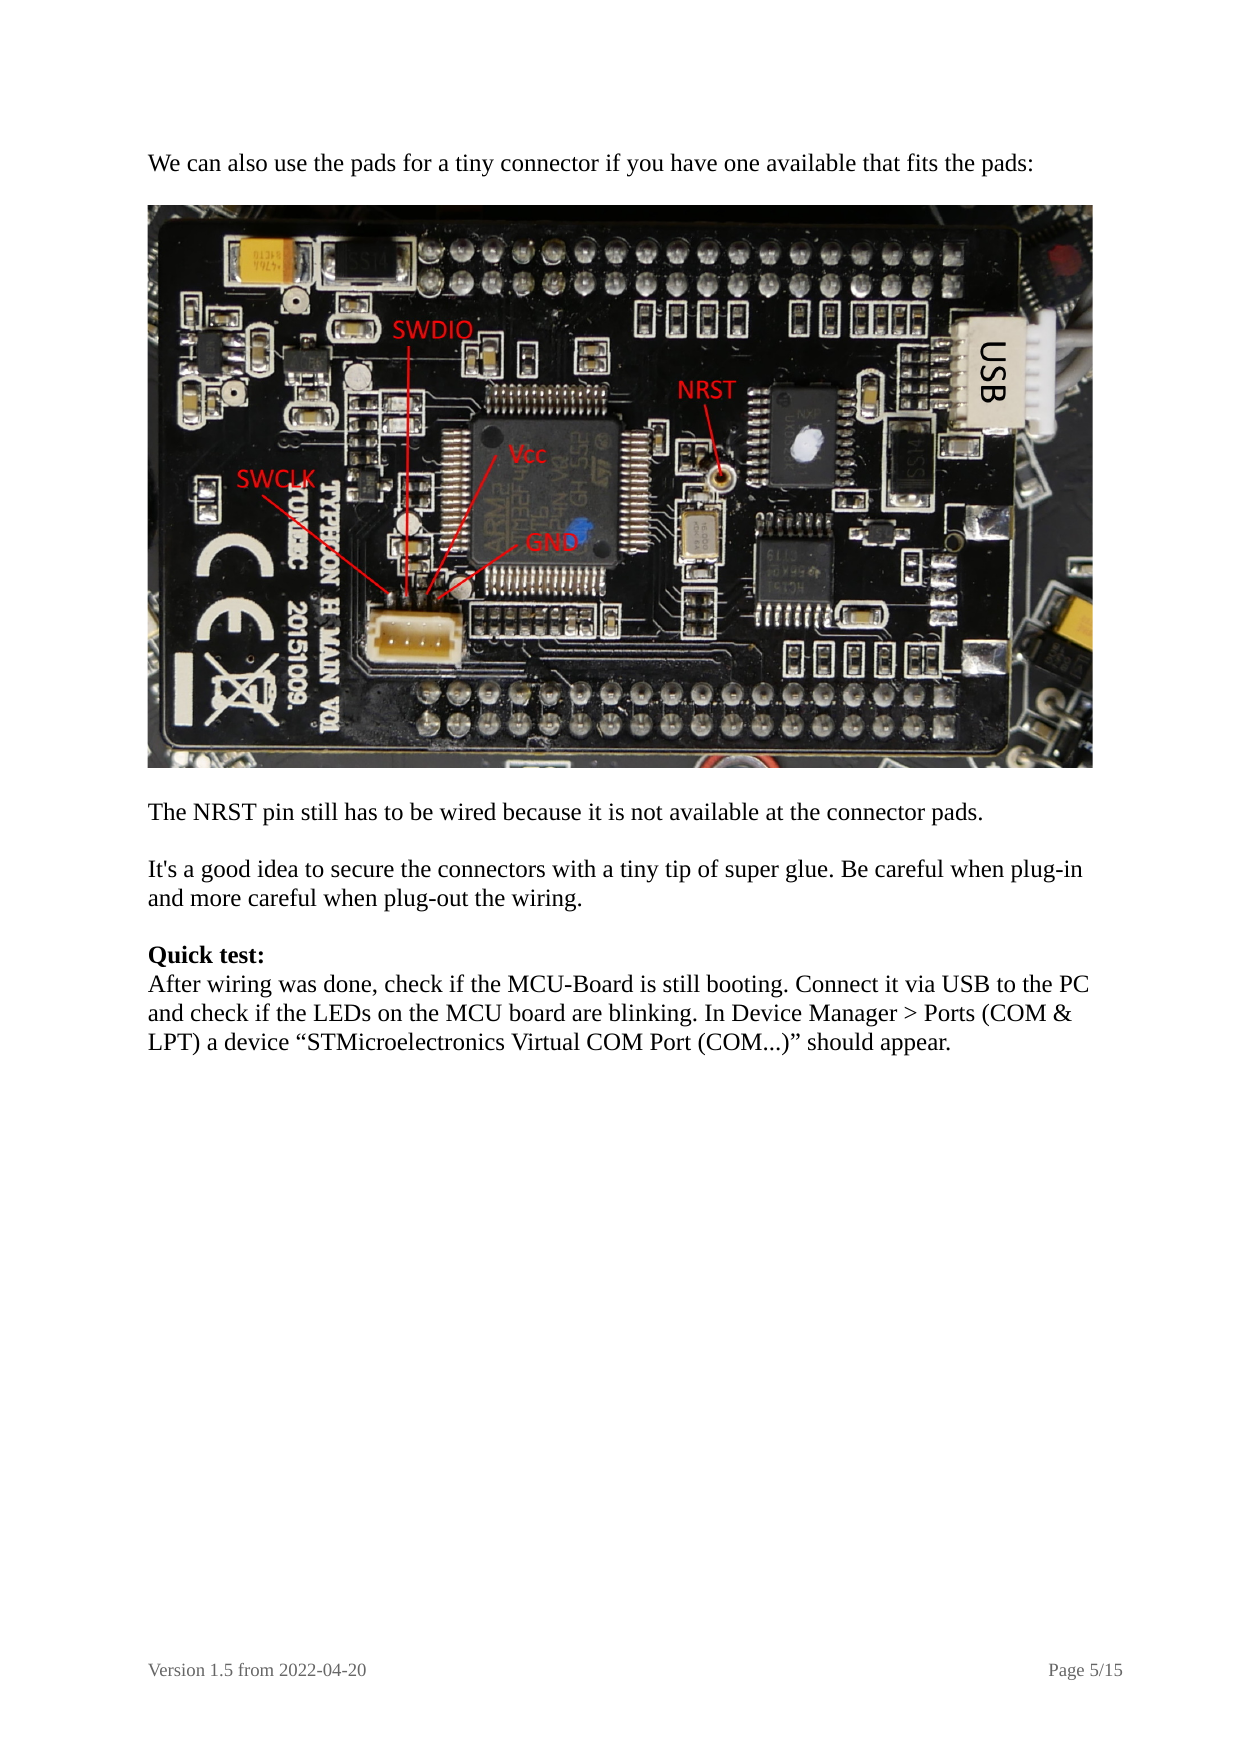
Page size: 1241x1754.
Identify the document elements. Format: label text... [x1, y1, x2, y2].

text Quick test: [148, 940, 1093, 969]
text It's a good idea to secure the connectors with a tiny tip of super glue. Be careful when plug-in and more careful when plug-out the wiring. [148, 854, 1093, 912]
text After wiring was done, check if the MCU-Board is still booting. Connect it via USB to the PC and check if the LEDs on the MCU board are blinking. In Device Manager > Ports (COM & LPT) a device “STMicroelectronics Virtual COM Port (COM...)” should appear. [148, 969, 1093, 1055]
text We can also use the pads for a tiny connector if you have one available that fits the pads: [148, 148, 1093, 176]
picture [147, 205, 1093, 768]
text The NRST pin still has to be wired because it is not available at the connector pads. [148, 797, 1093, 825]
